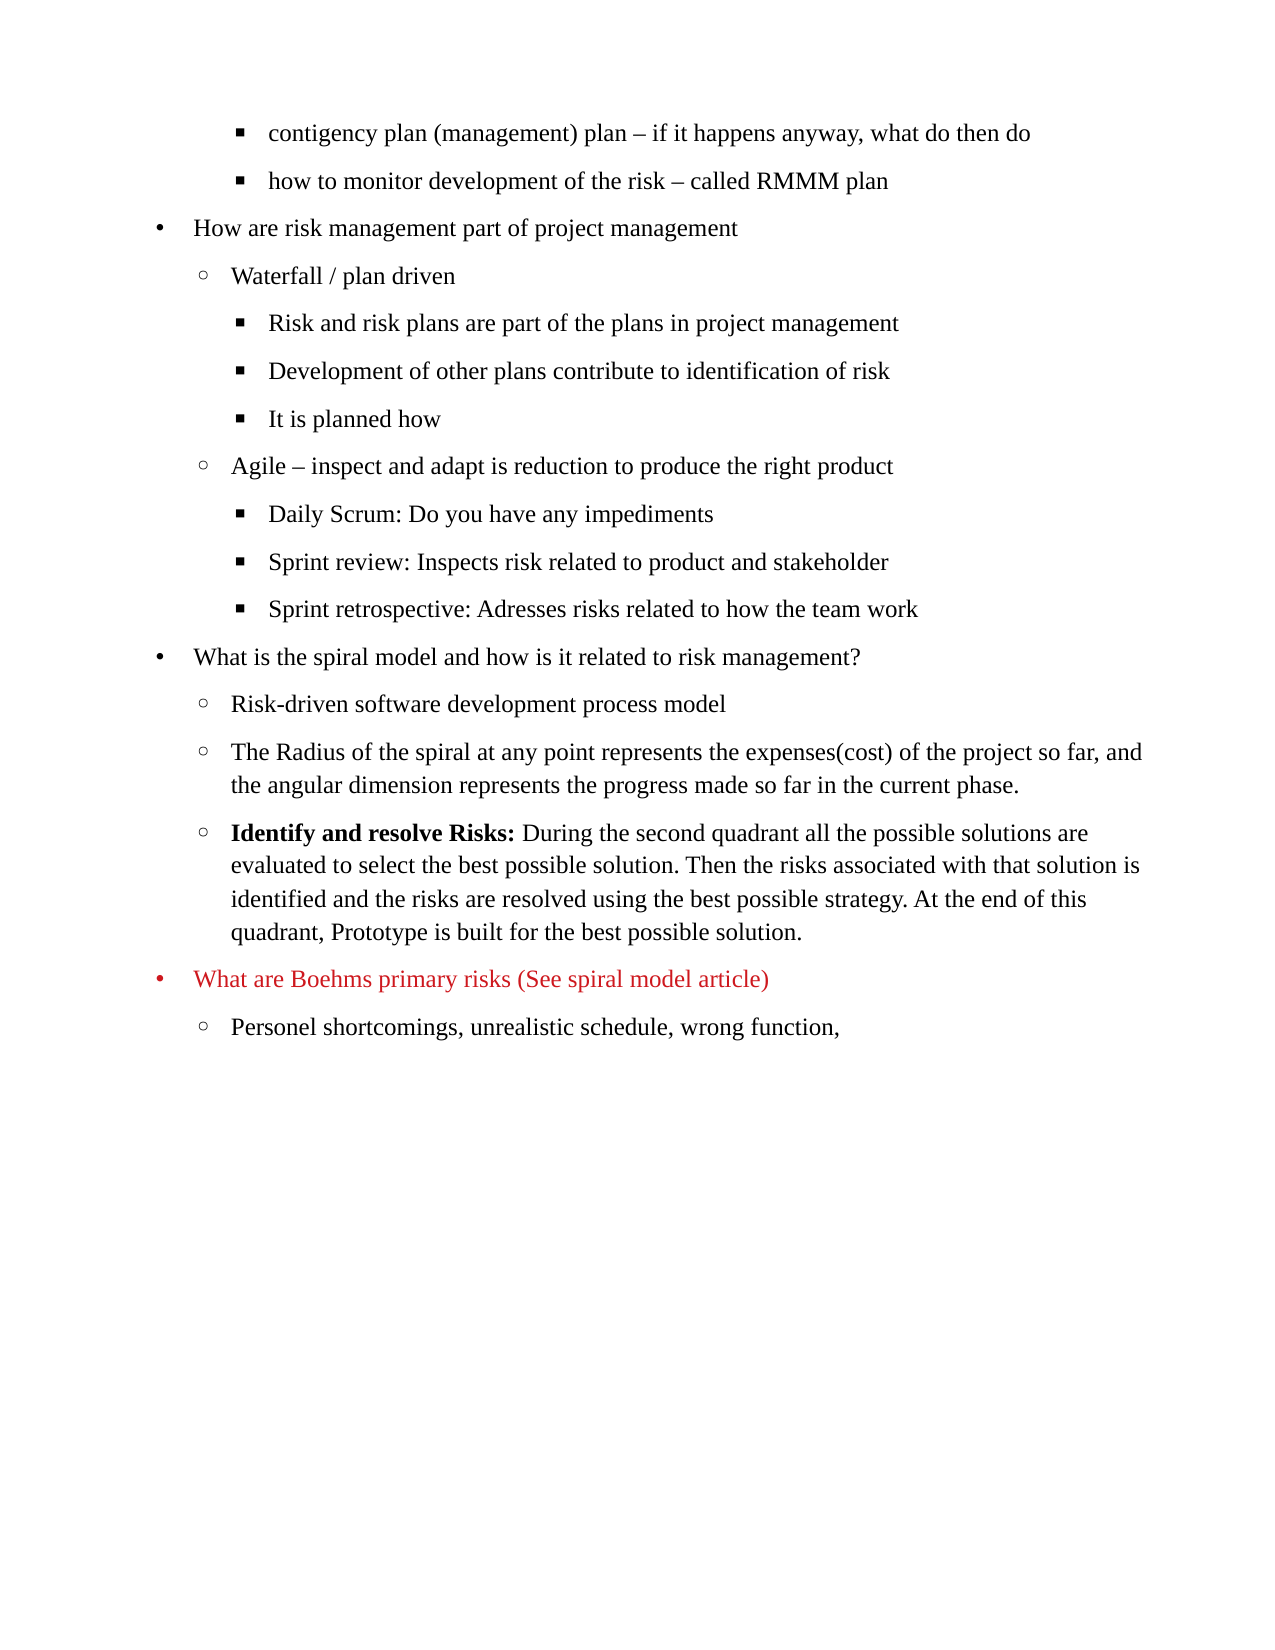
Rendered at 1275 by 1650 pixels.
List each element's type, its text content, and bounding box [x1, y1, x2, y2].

list It is planned how [231, 404, 1157, 432]
list What is the spiral model and how is it related to risk management? [156, 642, 1157, 671]
list Sprint review: Inspects risk related to product and stakeholder [231, 547, 1157, 575]
list Risk and risk plans are part of the plans in project management [231, 308, 1157, 337]
list What are Boehms primary risks (See spiral model article) [156, 964, 1157, 993]
list Risk-driven software development process model [193, 689, 1157, 718]
list Development of other plans contribute to identification of risk [231, 356, 1157, 385]
list The Radius of the spiral at any point represents the expenses(cost) of the project so far, and the angular dimension represents the progress made so far in the current phase. [193, 737, 1157, 799]
list Sprint retrospective: Adresses risks related to how the team work [231, 594, 1157, 623]
list How are risk management part of project management [156, 213, 1157, 242]
list how to monitor development of the risk – called RMMM plan [231, 166, 1157, 194]
list Personel shortcomings, unrealistic schedule, wrong function, [193, 1012, 1157, 1041]
list contigency plan (management) plan – if it happens anyway, what do then do [231, 118, 1157, 147]
list Agile – inspect and adapt is reduction to produce the right product [193, 451, 1157, 480]
list Daily Scrum: Do you have any impediments [231, 499, 1157, 528]
list Identify and resolve Risks: During the second quadrant all the possible solutions are evaluated to select the best possible solution. Then the risks associated with that solution is identified and the risks are resolved using the best possible strategy. At the end of this quadrant, Prototype is built for the best possible solution. [193, 818, 1157, 945]
list Waterfall / plan driven [193, 261, 1157, 290]
